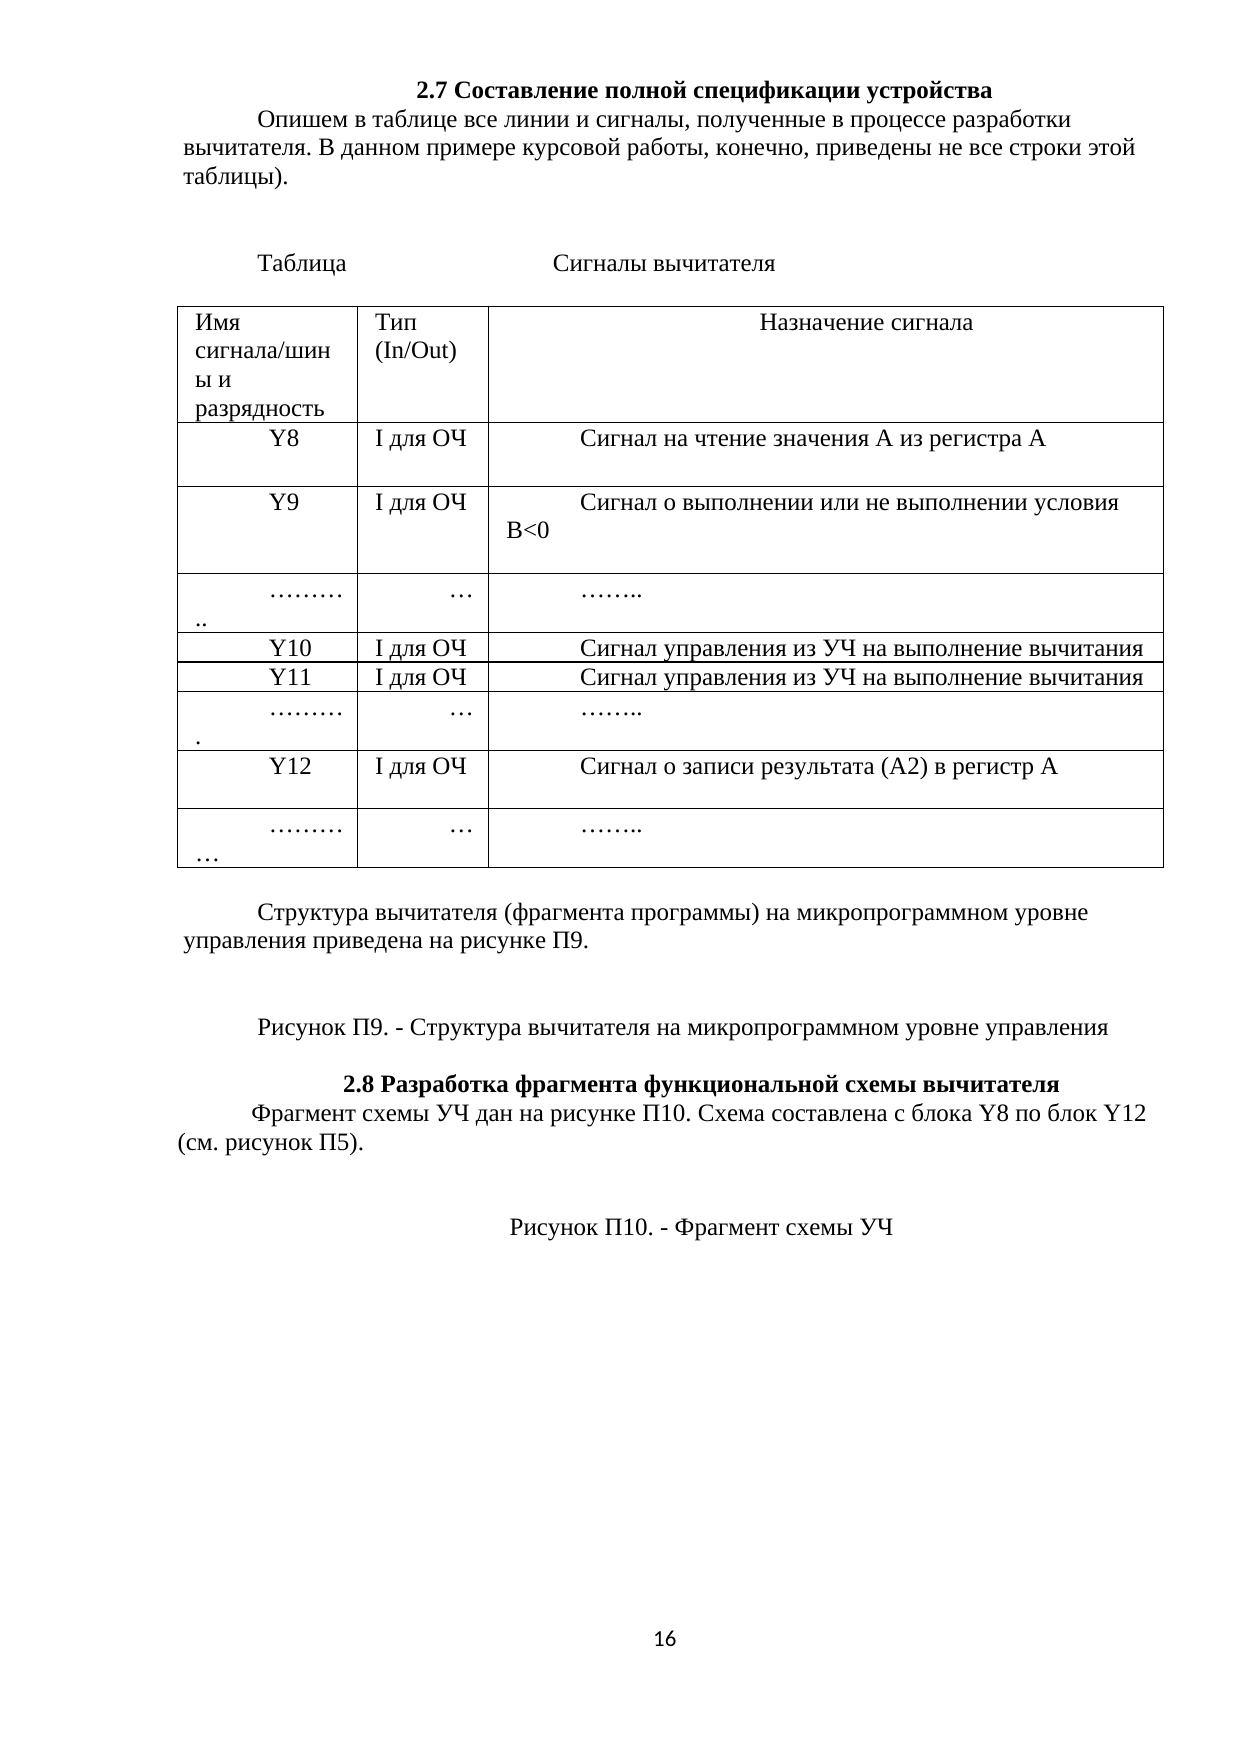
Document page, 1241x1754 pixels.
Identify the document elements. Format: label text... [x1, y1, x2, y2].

text Опишем в таблице все линии и сигналы, полученные в процессе разработки вычитателя. В данном примере курсовой работы, конечно, приведены не все строки этой таблицы). [183, 104, 1152, 190]
table_cell Сигнал управления из УЧ на выполнение вычитания [489, 663, 1163, 691]
table_cell Y11 [178, 663, 357, 691]
table_cell ……….. [178, 574, 357, 632]
text 2.7 Составление полной спецификации устройства [183, 75, 1152, 104]
table_cell Y8 [178, 423, 357, 486]
table_cell I для ОЧ [358, 663, 488, 691]
text Рисунок П10. - Фрагмент схемы УЧ [177, 1212, 1152, 1241]
table_cell ………. [178, 692, 357, 750]
text Таблица Сигналы вычитателя [183, 248, 1152, 277]
text 2.8 Разработка фрагмента функциональной схемы вычитателя [177, 1069, 1152, 1098]
table_cell Сигнал о записи результата (A2) в регистр А [489, 751, 1163, 808]
table_cell Сигнал управления из УЧ на выполнение вычитания [489, 633, 1163, 661]
text Структура вычитателя (фрагмента программы) на микропрограммном уровне управления приведена на рисунке П9. [183, 897, 1152, 954]
table_cell I для ОЧ [358, 423, 488, 486]
table_cell I для ОЧ [358, 633, 488, 661]
table_cell I для ОЧ [358, 751, 488, 808]
table_header Имя сигнала/шины и разрядность [178, 307, 357, 422]
table_cell I для ОЧ [358, 487, 488, 573]
table_cell …….. [489, 692, 1163, 750]
table_header Тип (In/Out) [358, 307, 488, 422]
table_header Назначение сигнала [489, 307, 1163, 422]
table_cell Y10 [178, 633, 357, 661]
table_cell ………… [178, 809, 357, 867]
table_cell Y9 [178, 487, 357, 573]
table_cell …….. [489, 574, 1163, 632]
text Рисунок П9. - Структура вычитателя на микропрограммном уровне управления [183, 1012, 1152, 1040]
text Фрагмент схемы УЧ дан на рисунке П10. Схема составлена с блока Y8 по блок Y12 (см. рисунок П5). [177, 1098, 1152, 1155]
table_cell … [358, 574, 488, 632]
table_cell … [358, 692, 488, 750]
table_cell Сигнал о выполнении или не выполнении условия В<0 [489, 487, 1163, 573]
table_cell …….. [489, 809, 1163, 867]
table_cell Y12 [178, 751, 357, 808]
table_cell … [358, 809, 488, 867]
table_cell Сигнал на чтение значения A из регистра А [489, 423, 1163, 486]
